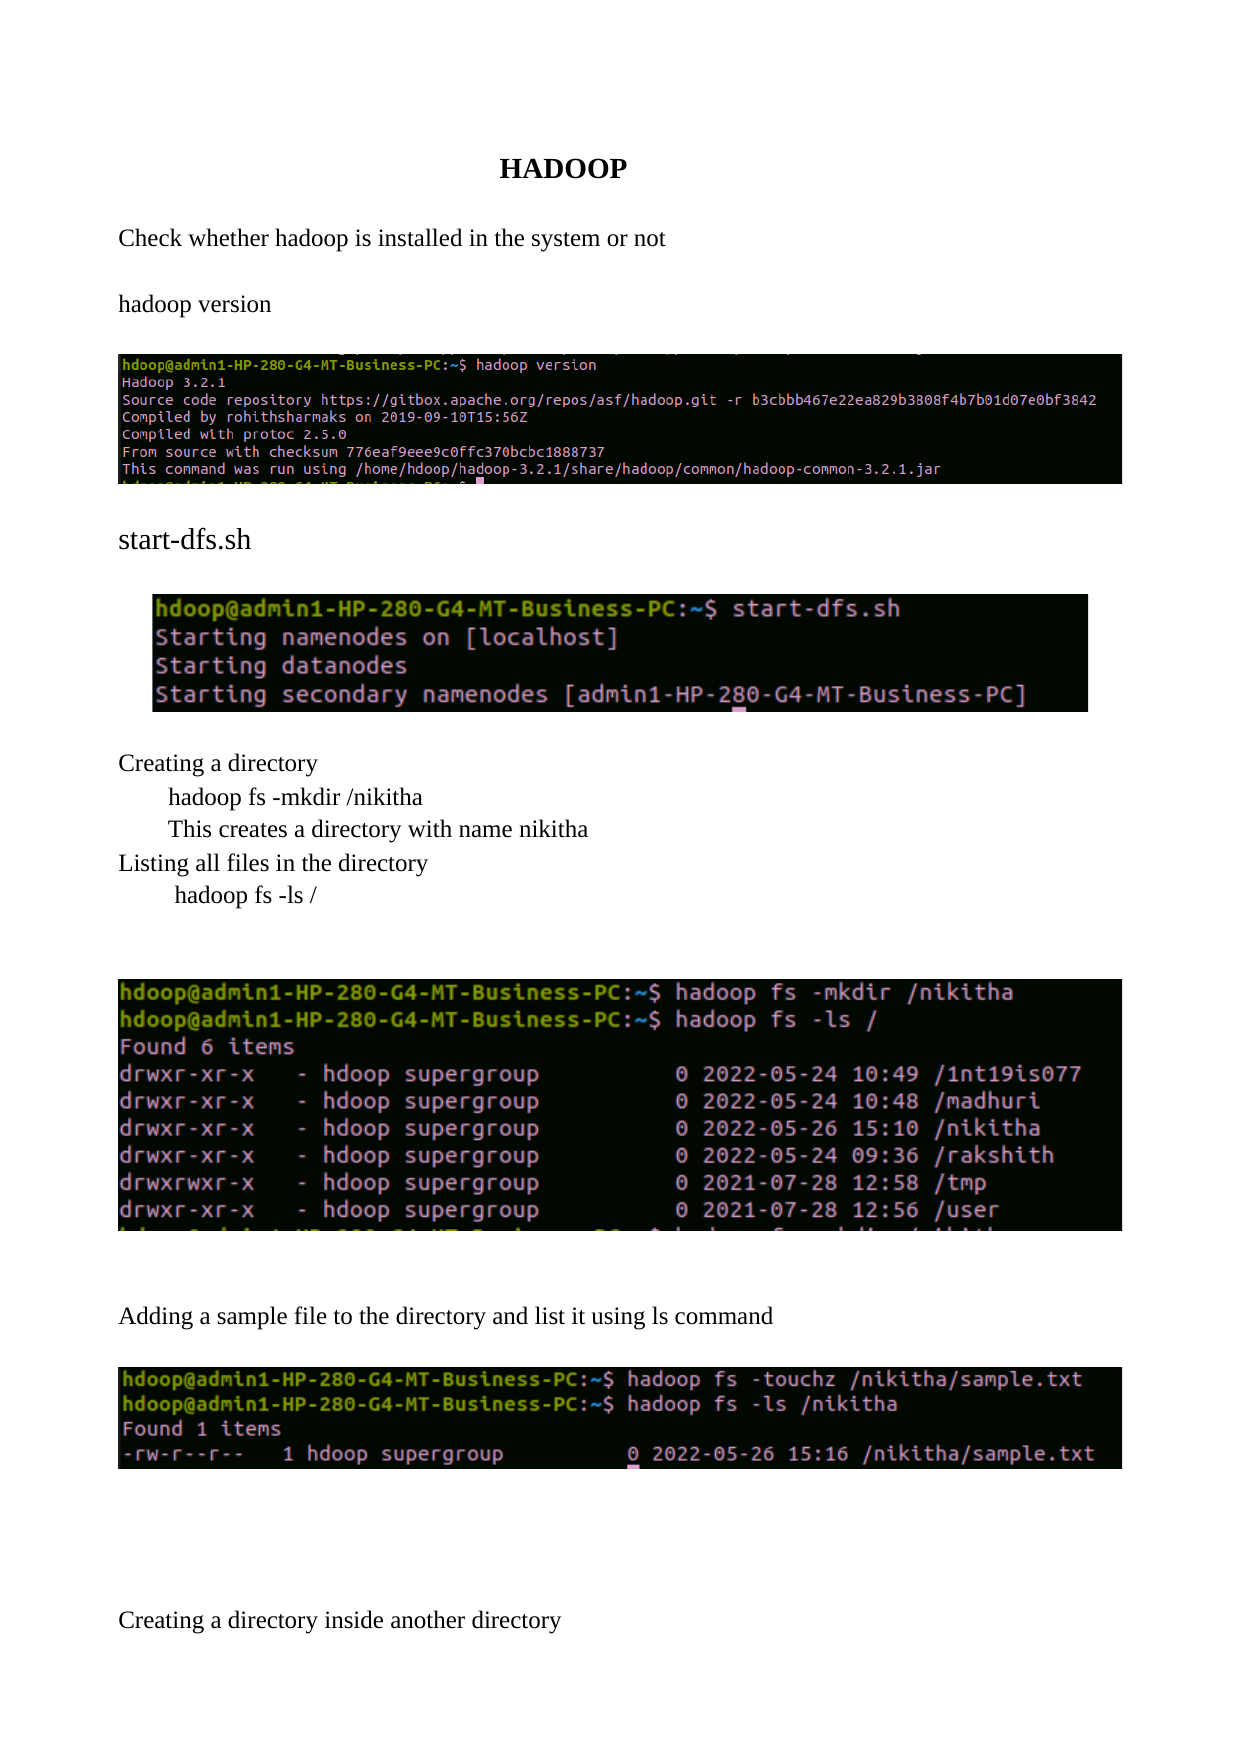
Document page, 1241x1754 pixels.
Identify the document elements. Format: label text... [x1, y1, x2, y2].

picture [118, 354, 1123, 484]
text Creating a directory [118, 748, 1122, 777]
text Check whether hadoop is installed in the system or not [118, 223, 1122, 251]
picture [118, 1367, 1123, 1469]
text hadoop fs -mkdir /nikitha [118, 782, 1122, 810]
text hadoop version [118, 289, 1122, 317]
text hadoop fs -ls / [118, 881, 1122, 909]
text Creating a directory inside another directory [118, 1605, 1122, 1634]
text Listing all files in the directory [118, 848, 1122, 876]
picture [118, 979, 1123, 1231]
text This creates a directory with name nikitha [118, 814, 1122, 843]
picture [152, 594, 1089, 712]
text start-dfs.sh [118, 521, 1122, 556]
text Adding a sample file to the directory and list it using ls command [118, 1301, 1122, 1330]
text HADOOP [118, 151, 1122, 185]
